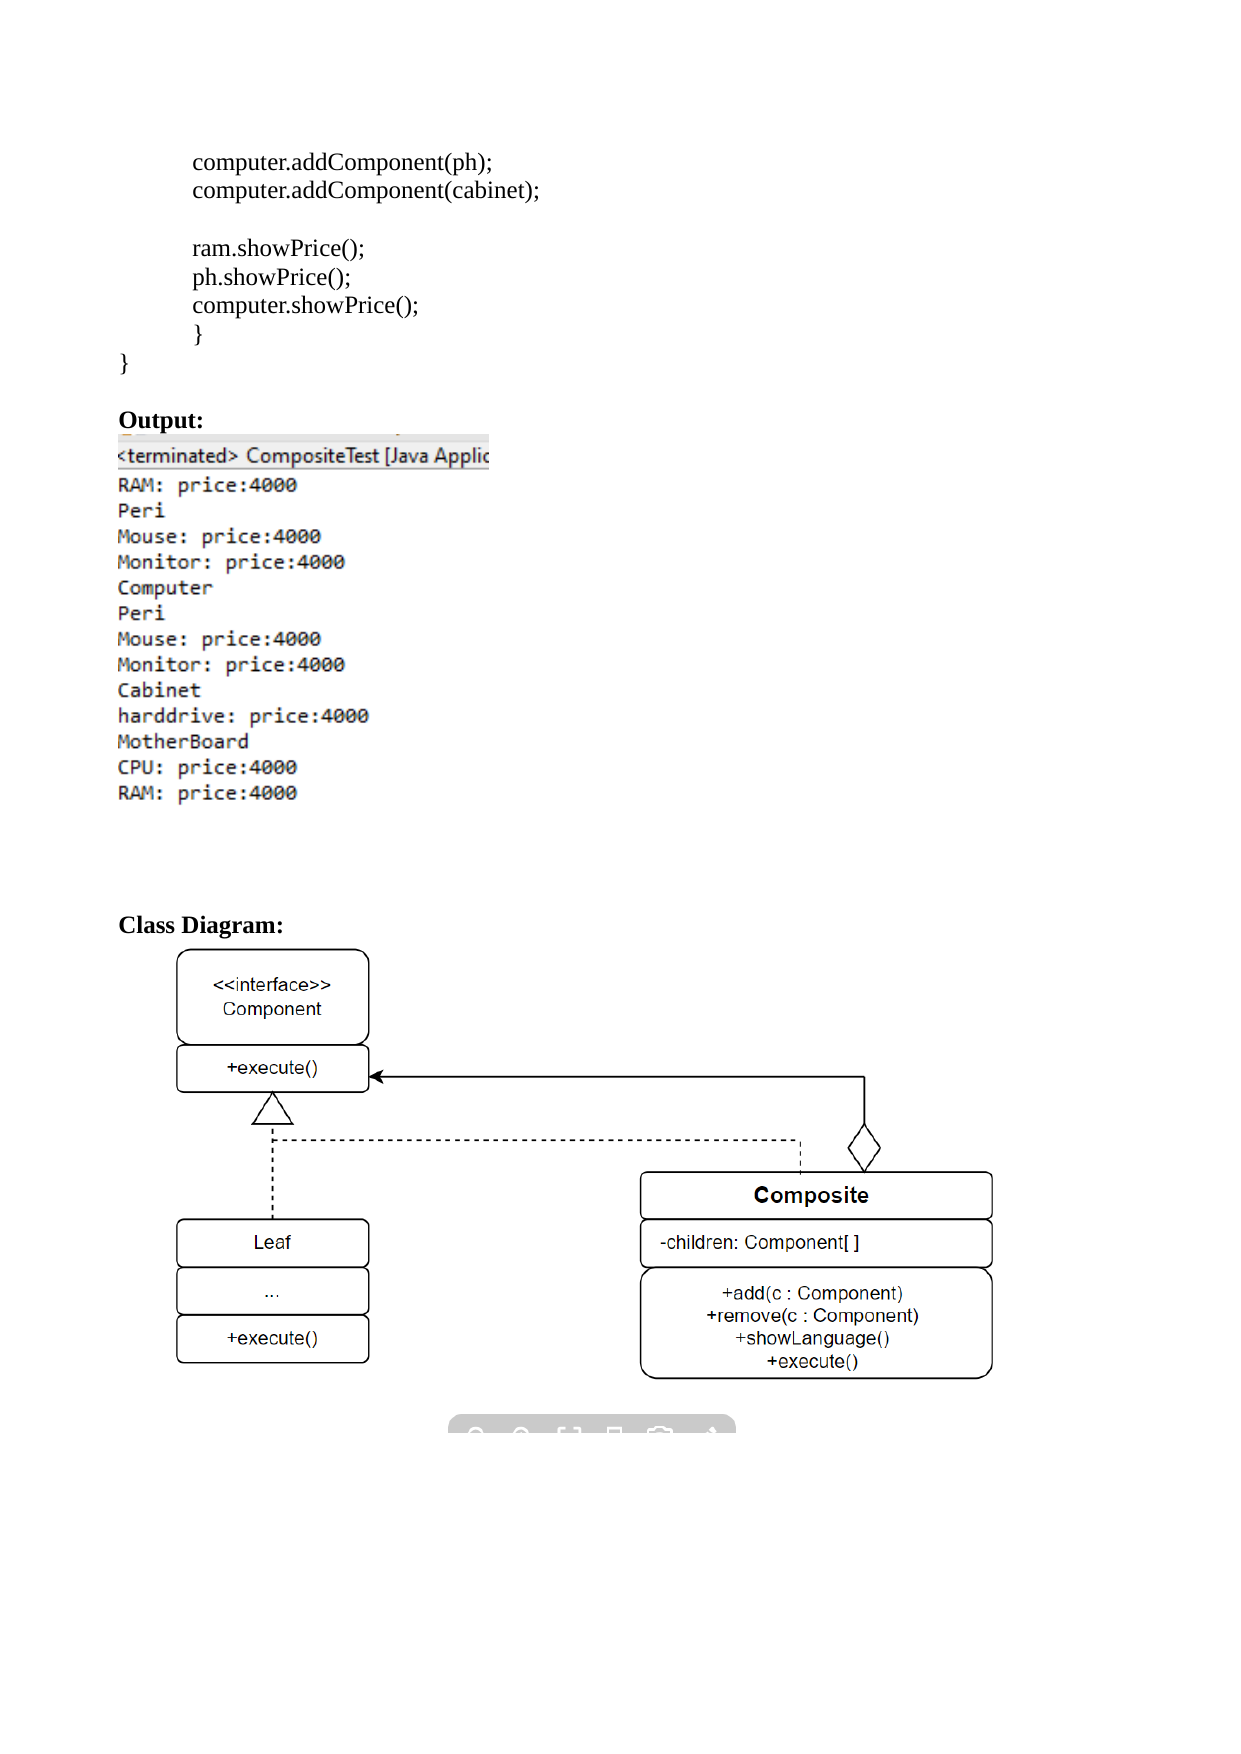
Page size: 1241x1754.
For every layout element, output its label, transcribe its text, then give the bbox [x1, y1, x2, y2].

text computer.addComponent(ph); [118, 147, 1122, 176]
text } [118, 348, 1122, 377]
text ph.showPrice(); [118, 262, 1122, 291]
text Class Diagram: [118, 911, 1122, 939]
picture [118, 434, 489, 853]
text } [118, 319, 1122, 348]
text computer.addComponent(cabinet); [118, 176, 1122, 204]
text computer.showPrice(); [118, 291, 1122, 319]
picture [118, 939, 1132, 1433]
text ram.showPrice(); [118, 233, 1122, 262]
text Output: [118, 406, 1122, 434]
